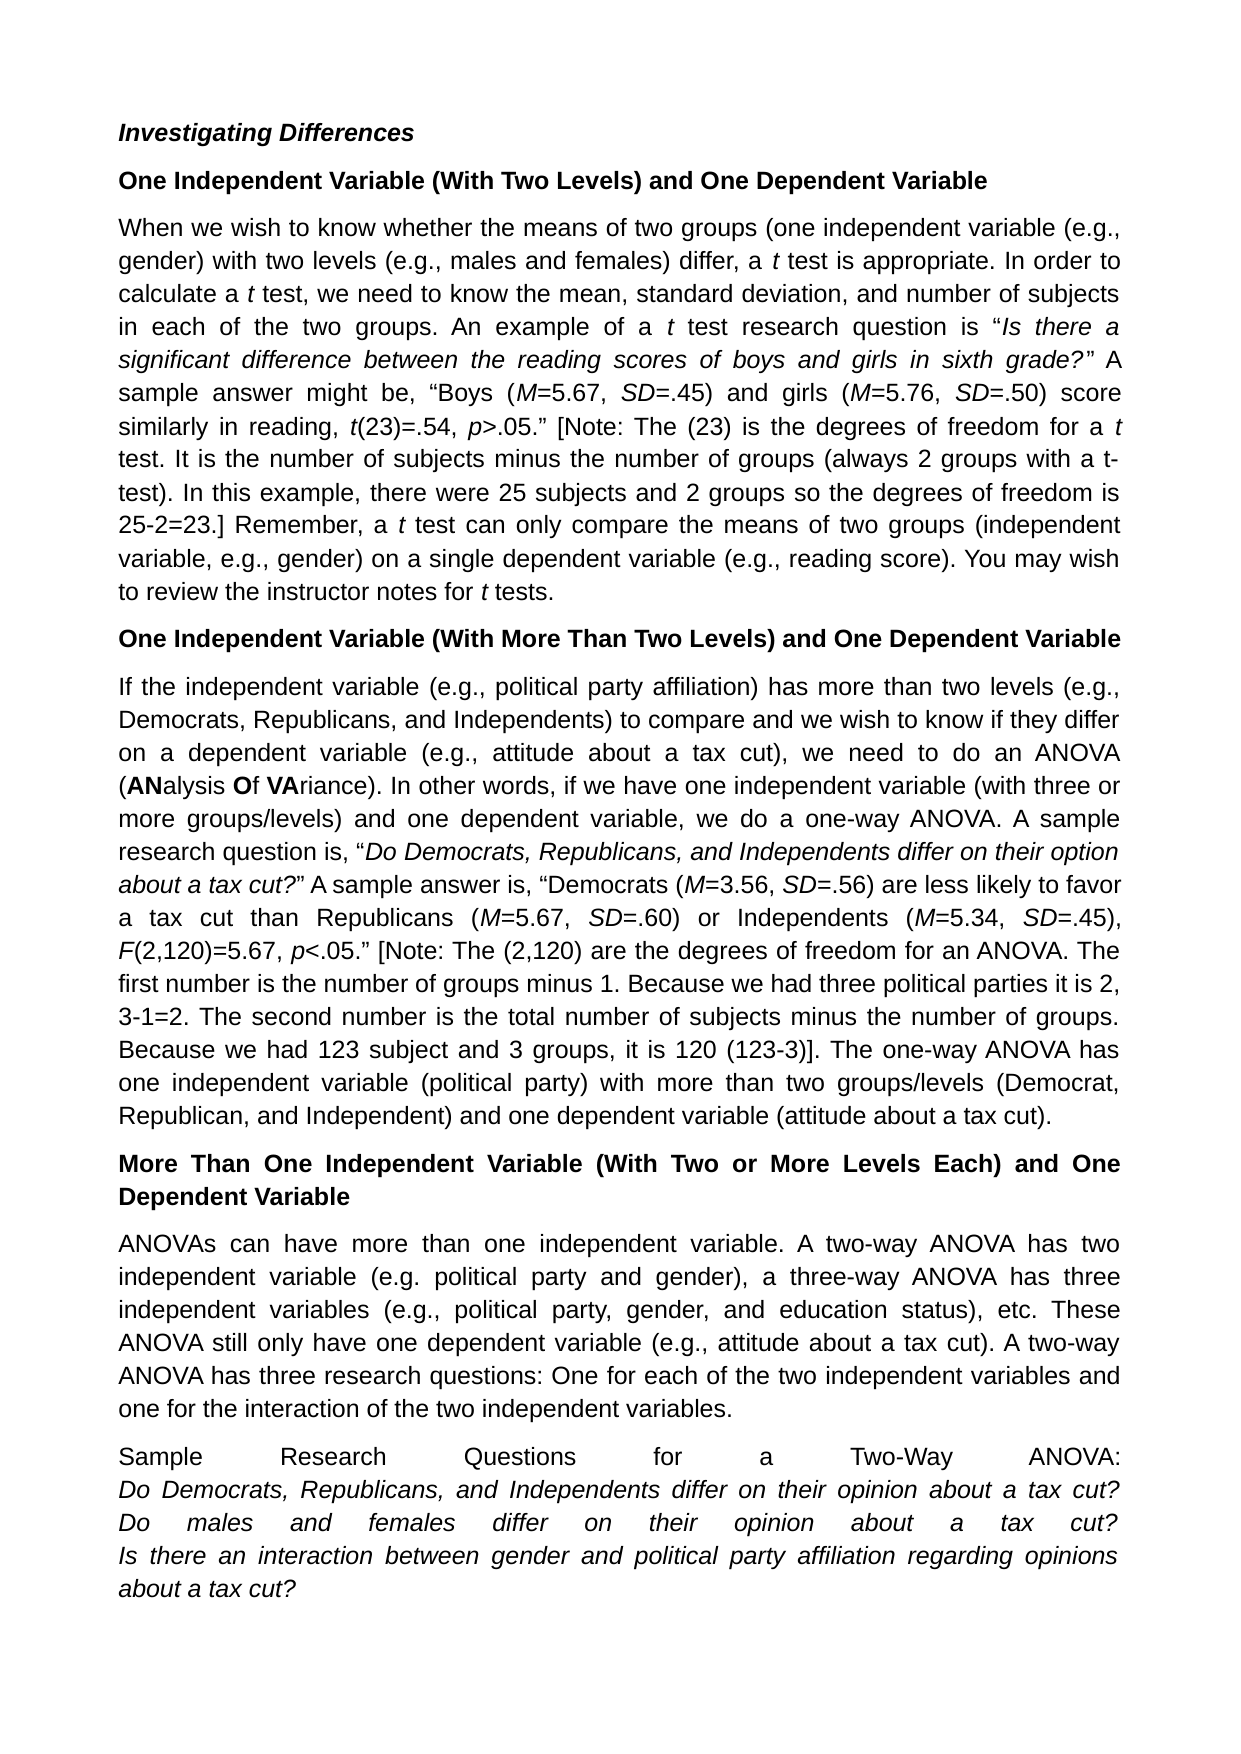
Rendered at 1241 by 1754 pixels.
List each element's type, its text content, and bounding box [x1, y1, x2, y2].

text More Than One Independent Variable (With Two or More Levels Each) and One Dependent Variable [118, 1149, 1122, 1210]
text Sample Research Questions for a Two-Way ANOVA: Do Democrats, Republicans, and Independents differ on their opinion about a tax cut? Do males and females differ on their opinion about a tax cut? Is there an interaction between gender and political party affiliation regarding opinions about a tax cut? [118, 1442, 1122, 1603]
text If the independent variable (e.g., political party affiliation) has more than two levels (e.g., Democrats, Republicans, and Independents) to compare and we wish to know if they differ on a dependent variable (e.g., attitude about a tax cut), we need to do an ANOVA (ANalysis Of VAriance). In other words, if we have one independent variable (with three or more groups/levels) and one dependent variable, we do a one-way ANOVA. A sample research question is, “Do Democrats, Republicans, and Independents differ on their option about a tax cut?” A sample answer is, “Democrats (M=3.56, SD=.56) are less likely to favor a tax cut than Republicans (M=5.67, SD=.60) or Independents (M=5.34, SD=.45), F(2,120)=5.67, p<.05.” [Note: The (2,120) are the degrees of freedom for an ANOVA. The first number is the number of groups minus 1. Because we had three political parties it is 2, 3-1=2. The second number is the total number of subjects minus the number of groups. Because we had 123 subject and 3 groups, it is 120 (123-3)]. The one-way ANOVA has one independent variable (political party) with more than two groups/levels (Democrat, Republican, and Independent) and one dependent variable (attitude about a tax cut). [118, 672, 1122, 1130]
text When we wish to know whether the means of two groups (one independent variable (e.g., gender) with two levels (e.g., males and females) differ, a t test is appropriate. In order to calculate a t test, we need to know the mean, standard deviation, and number of subjects in each of the two groups. An example of a t test research question is “Is there a significant difference between the reading scores of boys and girls in sixth grade?” A sample answer might be, “Boys (M=5.67, SD=.45) and girls (M=5.76, SD=.50) score similarly in reading, t(23)=.54, p>.05.” [Note: The (23) is the degrees of freedom for a t test. It is the number of subjects minus the number of groups (always 2 groups with a t-test). In this example, there were 25 subjects and 2 groups so the degrees of freedom is 25-2=23.] Remember, a t test can only compare the means of two groups (independent variable, e.g., gender) on a single dependent variable (e.g., reading score). You may wish to review the instructor notes for t tests. [118, 213, 1122, 605]
text Investigating Differences [118, 118, 1122, 147]
text One Independent Variable (With Two Levels) and One Dependent Variable [118, 166, 1122, 194]
text One Independent Variable (With More Than Two Levels) and One Dependent Variable [118, 624, 1122, 653]
text ANOVAs can have more than one independent variable. A two-way ANOVA has two independent variable (e.g. political party and gender), a three-way ANOVA has three independent variables (e.g., political party, gender, and education status), etc. These ANOVA still only have one dependent variable (e.g., attitude about a tax cut). A two-way ANOVA has three research questions: One for each of the two independent variables and one for the interaction of the two independent variables. [118, 1229, 1122, 1423]
